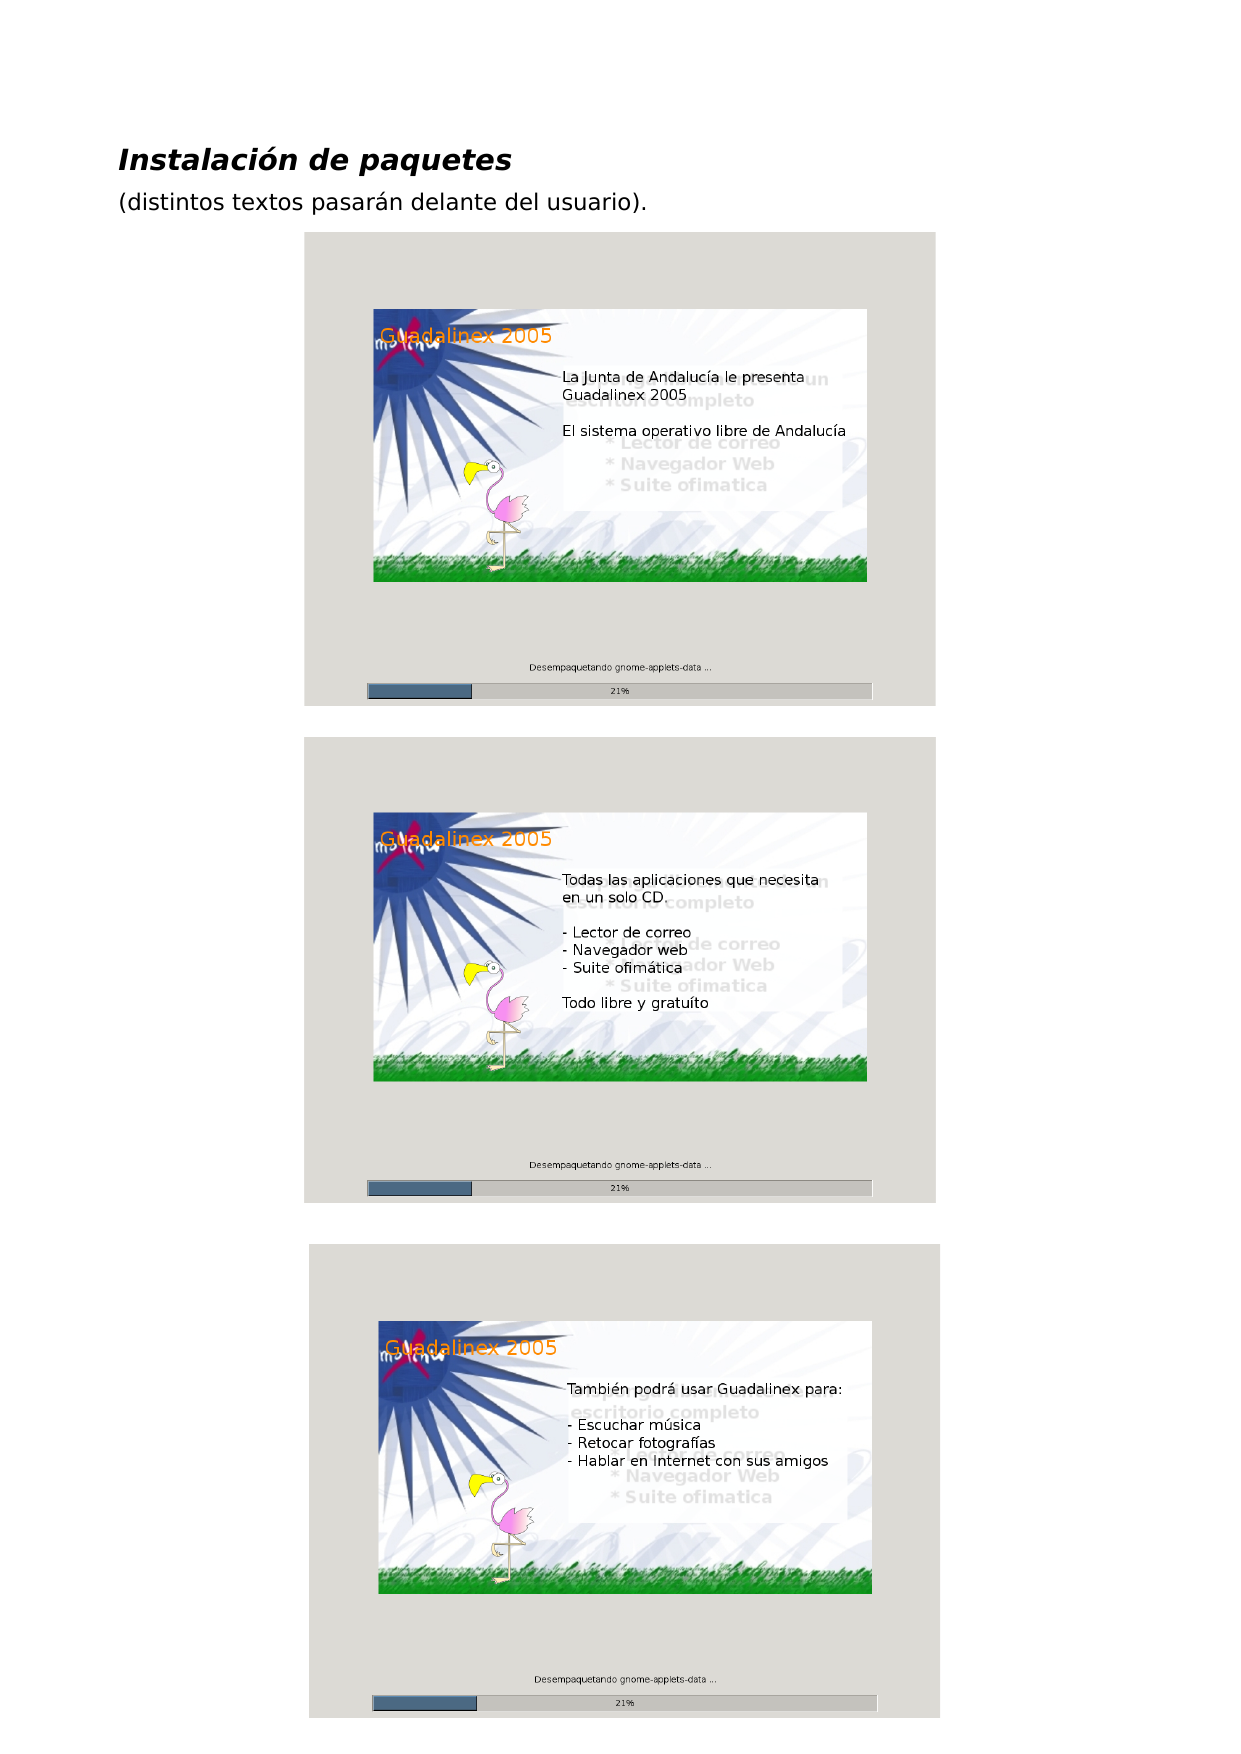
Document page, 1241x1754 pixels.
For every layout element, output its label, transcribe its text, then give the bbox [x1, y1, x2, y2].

picture [304, 232, 936, 706]
subtitle Instalación de paquetes [118, 143, 1122, 177]
text (distintos textos pasarán delante del usuario). [118, 189, 1122, 216]
picture [309, 1244, 941, 1718]
picture [304, 737, 936, 1203]
